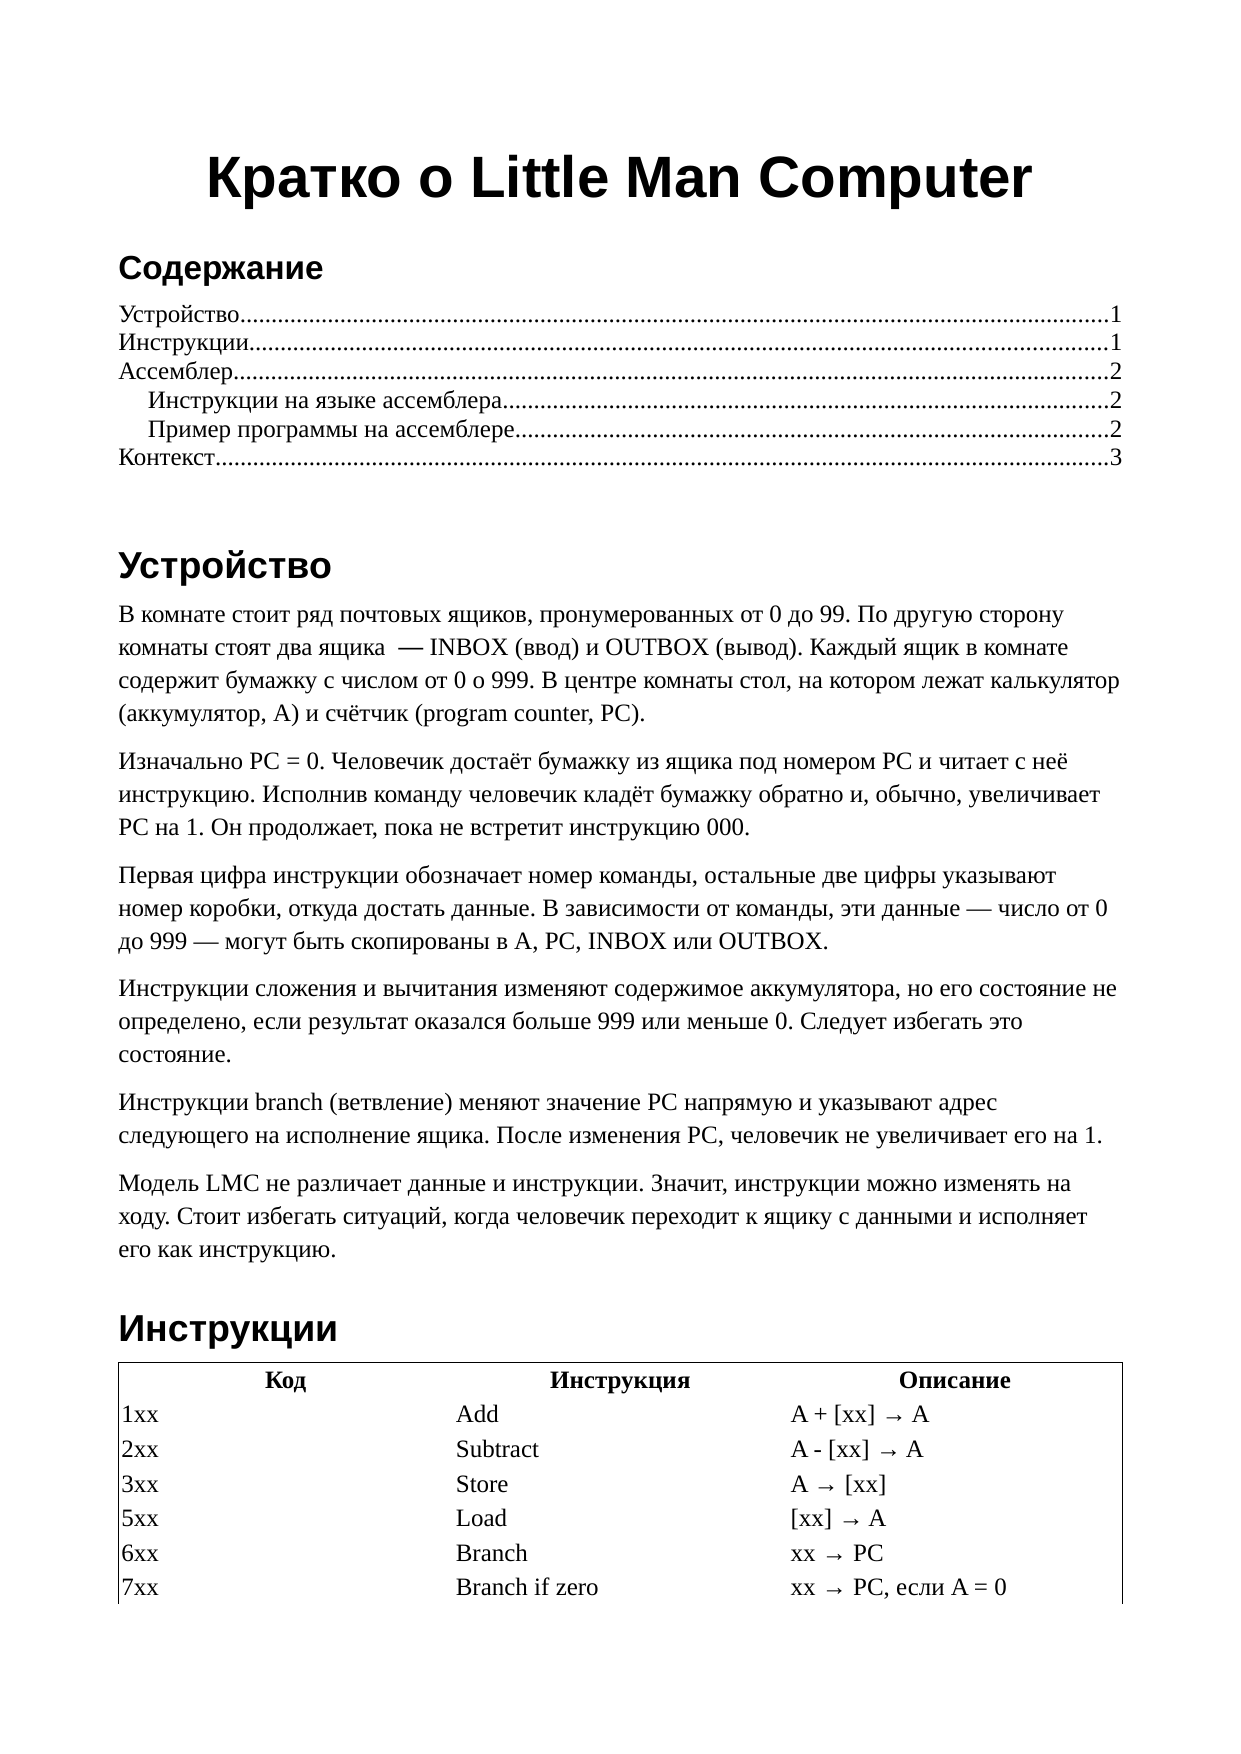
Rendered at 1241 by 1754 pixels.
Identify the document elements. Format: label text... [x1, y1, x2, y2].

table_header Описание [788, 1363, 1122, 1397]
table_cell Branch if zero [453, 1570, 787, 1604]
table_cell 2xx [119, 1431, 453, 1466]
table_cell 6xx [119, 1535, 453, 1569]
table_cell xx → PC, если A = 0 [788, 1570, 1122, 1604]
subtitle Устройство [118, 544, 1122, 587]
text Модель LMC не различает данные и инструкции. Значит, инструкции можно изменять на ходу. Стоит избегать ситуаций, когда человечик переходит к ящику с данными и исполняет его как инструкцию. [118, 1168, 1122, 1262]
text Ассемблер 2 [118, 356, 1122, 385]
table_cell A + [xx] → A [788, 1397, 1122, 1431]
text Инструкции 1 [118, 327, 1122, 356]
text Пример программы на ассемблере 2 [148, 414, 1122, 442]
table_cell 1xx [119, 1397, 453, 1431]
text Инструкции на языке ассемблера 2 [148, 385, 1122, 414]
text Контекст 3 [118, 442, 1122, 471]
table_header Код [119, 1363, 453, 1397]
text Изначально PC = 0. Человечик достаёт бумажку из ящика под номером PC и читает с неё инструкцию. Исполнив команду человечик кладёт бумажку обратно и, обычно, увеличивает PC на 1. Он продолжает, пока не встретит инструкцию 000. [118, 746, 1122, 841]
table_cell Store [453, 1466, 787, 1500]
table_cell Subtract [453, 1431, 787, 1466]
table_cell A → [xx] [788, 1466, 1122, 1500]
table_header Инструкция [453, 1363, 787, 1397]
text Первая цифра инструкции обозначает номер команды, остальные две цифры указывают номер коробки, откуда достать данные. В зависимости от команды, эти данные — число от 0 до 999 — могут быть скопированы в A, PC, INBOX или OUTBOX. [118, 860, 1122, 954]
text Инструкции branch (ветвление) меняют значение PC напрямую и указывают адрес следующего на исполнение ящика. После изменения PC, человечик не увеличивает его на 1. [118, 1087, 1122, 1149]
text Инструкции сложения и вычитания изменяют содержимое аккумулятора, но его состояние не определено, если результат оказался больше 999 или меньше 0. Следует избегать это состояние. [118, 973, 1122, 1068]
table_cell 5xx [119, 1500, 453, 1535]
table_cell xx → PC [788, 1535, 1122, 1569]
table_cell 7xx [119, 1570, 453, 1604]
table_cell Branch [453, 1535, 787, 1569]
subtitle Инструкции [118, 1306, 1122, 1349]
table_cell [xx] → A [788, 1500, 1122, 1535]
subtitle Содержание [118, 248, 1122, 286]
text В комнате стоит ряд почтовых ящиков, пронумерованных от 0 до 99. По другую сторону комнаты стоят два ящика — INBOX (ввод) и OUTBOX (вывод). Каждый ящик в комнате содержит бумажку с числом от 0 о 999. В центре комнаты стол, на котором лежат калькулятор (аккумулятор, A) и счётчик (program counter, PC). [118, 599, 1122, 727]
table_cell 3xx [119, 1466, 453, 1500]
table_cell A - [xx] → A [788, 1431, 1122, 1466]
table_cell Load [453, 1500, 787, 1535]
title Кратко о Little Man Computer [118, 143, 1122, 210]
table_cell Add [453, 1397, 787, 1431]
text Устройство 1 [118, 299, 1122, 327]
